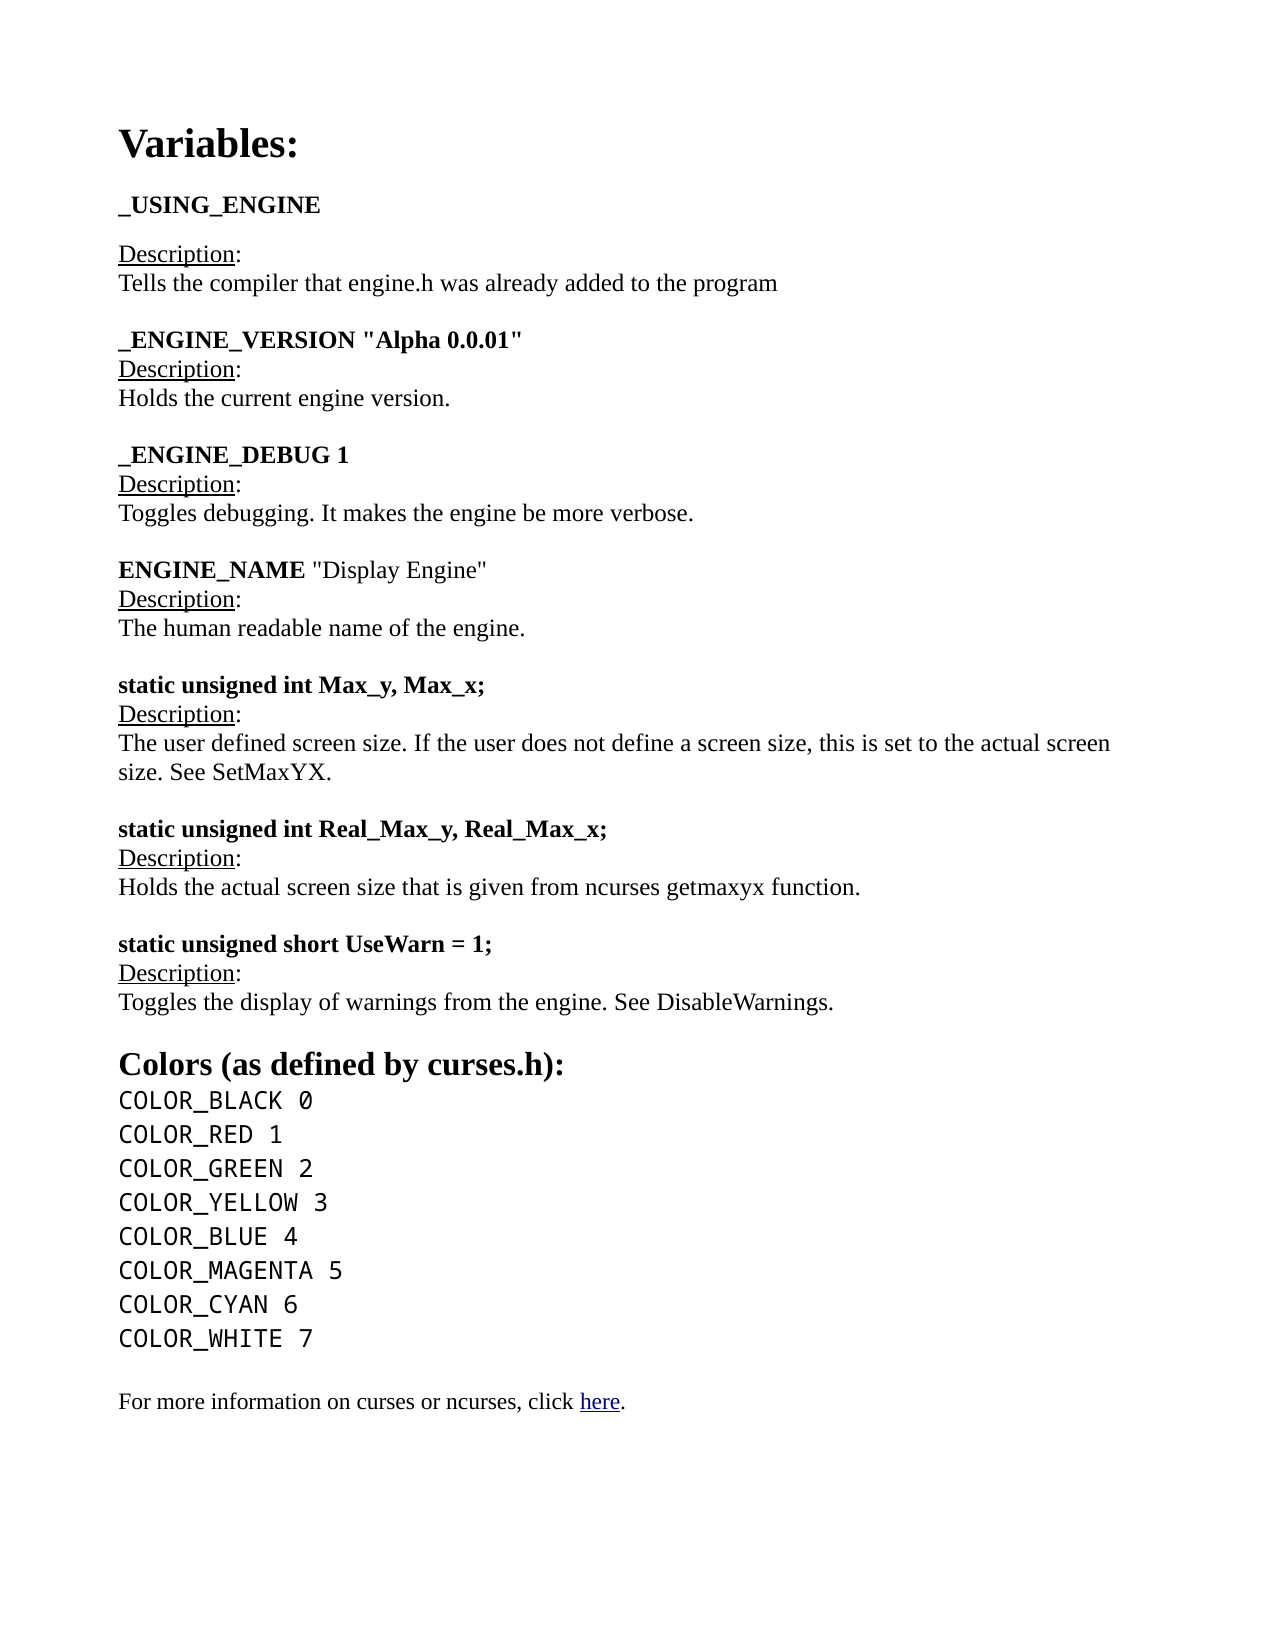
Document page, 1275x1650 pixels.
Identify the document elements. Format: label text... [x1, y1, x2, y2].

text The user defined screen size. If the user does not define a screen size, this is set to the actual screen size. See SetMaxYX. [118, 728, 1157, 786]
text Tells the compiler that engine.h was already added to the program [118, 268, 1157, 297]
text COLOR_MAGENTA 5 [118, 1253, 1157, 1287]
text COLOR_RED 1 [118, 1117, 1157, 1151]
text _ENGINE_DEBUG 1 [118, 412, 1157, 469]
text _ENGINE_VERSION "Alpha 0.0.01" [118, 326, 1157, 354]
text COLOR_WHITE 7 [118, 1321, 1157, 1355]
text COLOR_BLUE 4 [118, 1219, 1157, 1253]
text static unsigned short UseWarn = 1; [118, 901, 1157, 958]
text static unsigned int Max_y, Max_x; [118, 671, 1157, 699]
text Description: [118, 843, 1157, 872]
text For more information on curses or ncurses, click here. [118, 1387, 1157, 1414]
text _USING_ENGINE [118, 190, 1157, 219]
text static unsigned int Real_Max_y, Real_Max_x; [118, 786, 1157, 843]
text Variables: [118, 118, 1157, 166]
text Holds the current engine version. [118, 383, 1157, 412]
text Description: [118, 239, 1157, 268]
text COLOR_CYAN 6 [118, 1287, 1157, 1321]
text Description: [118, 699, 1157, 728]
text Description: [118, 958, 1157, 987]
text Description: [118, 354, 1157, 383]
text Holds the actual screen size that is given from ncurses getmaxyx function. [118, 872, 1157, 901]
text Toggles debugging. It makes the engine be more verbose. [118, 498, 1157, 527]
text COLOR_GREEN 2 [118, 1151, 1157, 1185]
text COLOR_BLACK 0 [118, 1083, 1157, 1117]
text ENGINE_NAME "Display Engine" Description: [118, 527, 1157, 613]
text The human readable name of the engine. [118, 613, 1157, 642]
text Toggles the display of warnings from the engine. See DisableWarnings. [118, 987, 1157, 1016]
text Description: [118, 469, 1157, 498]
text COLOR_YELLOW 3 [118, 1185, 1157, 1219]
text Colors (as defined by curses.h): [118, 1044, 1157, 1083]
